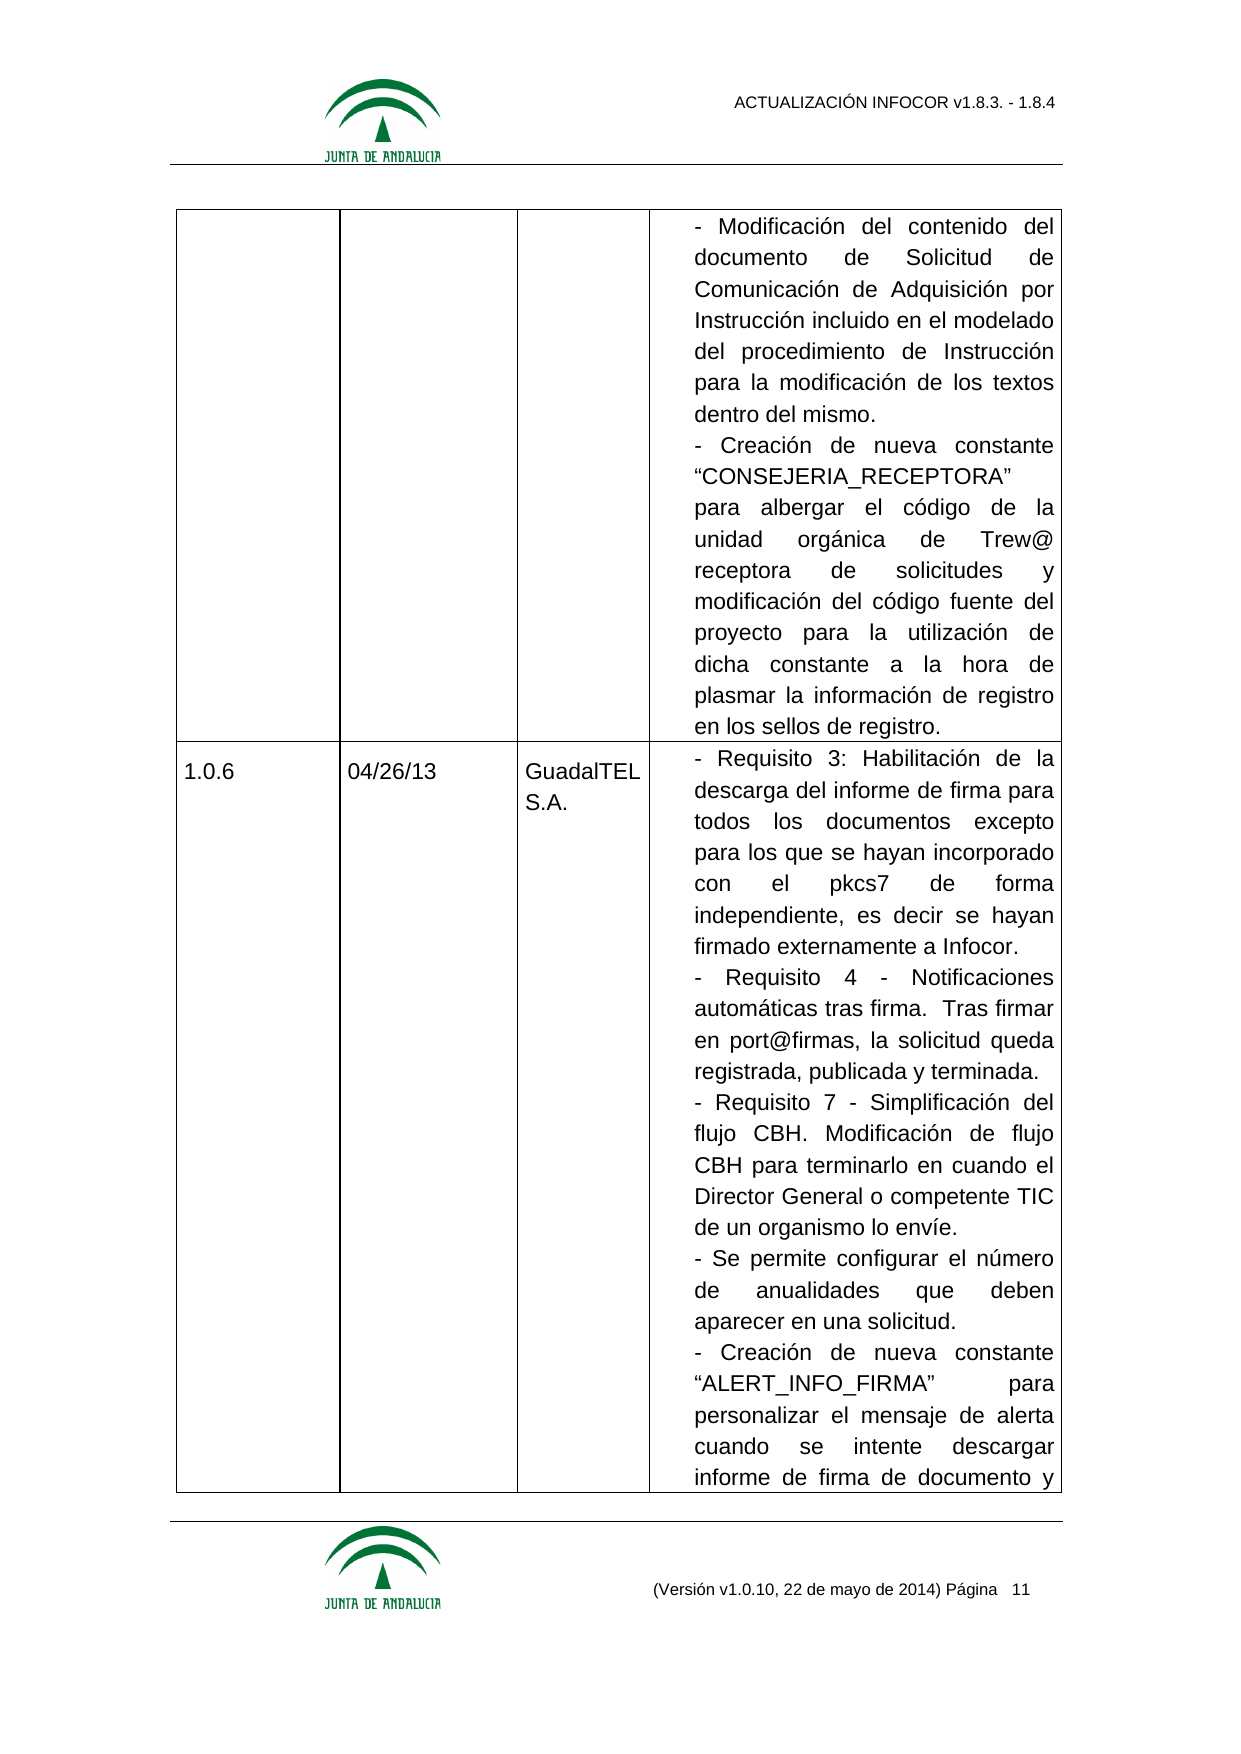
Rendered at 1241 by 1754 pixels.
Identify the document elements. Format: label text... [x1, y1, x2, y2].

table_cell 26/04/13 [341, 742, 517, 1492]
picture [324, 1526, 441, 1609]
table_cell [177, 210, 339, 741]
table_cell 1.0.6 [177, 742, 339, 1492]
table_cell [518, 210, 649, 741]
table_cell - Modificación del contenido del documento de Solicitud de Comunicación de Adquisición por Instrucción incluido en el modelado del procedimiento de Instrucción para la modificación de los textos dentro del mismo. - Creación de nueva constante “CONSEJERIA_RECEPTORA” para albergar el código de la unidad orgánica de Trew@ receptora de solicitudes y modificación del código fuente del proyecto para la utilización de dicha constante a la hora de plasmar la información de registro en los sellos de registro. [650, 210, 1061, 741]
table_cell [341, 210, 517, 741]
table_cell GuadalTEL S.A. [518, 742, 649, 1492]
picture [324, 79, 441, 162]
table_cell - Requisito 3: Habilitación de la descarga del informe de firma para todos los documentos excepto para los que se hayan incorporado con el pkcs7 de forma independiente, es decir se hayan firmado externamente a Infocor. - Requisito 4 - Notificaciones automáticas tras firma. Tras firmar en port@firmas, la solicitud queda registrada, publicada y terminada. - Requisito 7 - Simplificación del flujo CBH. Modificación de flujo CBH para terminarlo en cuando el Director General o competente TIC de un organismo lo envíe. - Se permite configurar el número de anualidades que deben aparecer en una solicitud. - Creación de nueva constante “ALERT_INFO_FIRMA” para personalizar el mensaje de alerta cuando se intente descargar informe de firma de documento y [650, 742, 1061, 1492]
